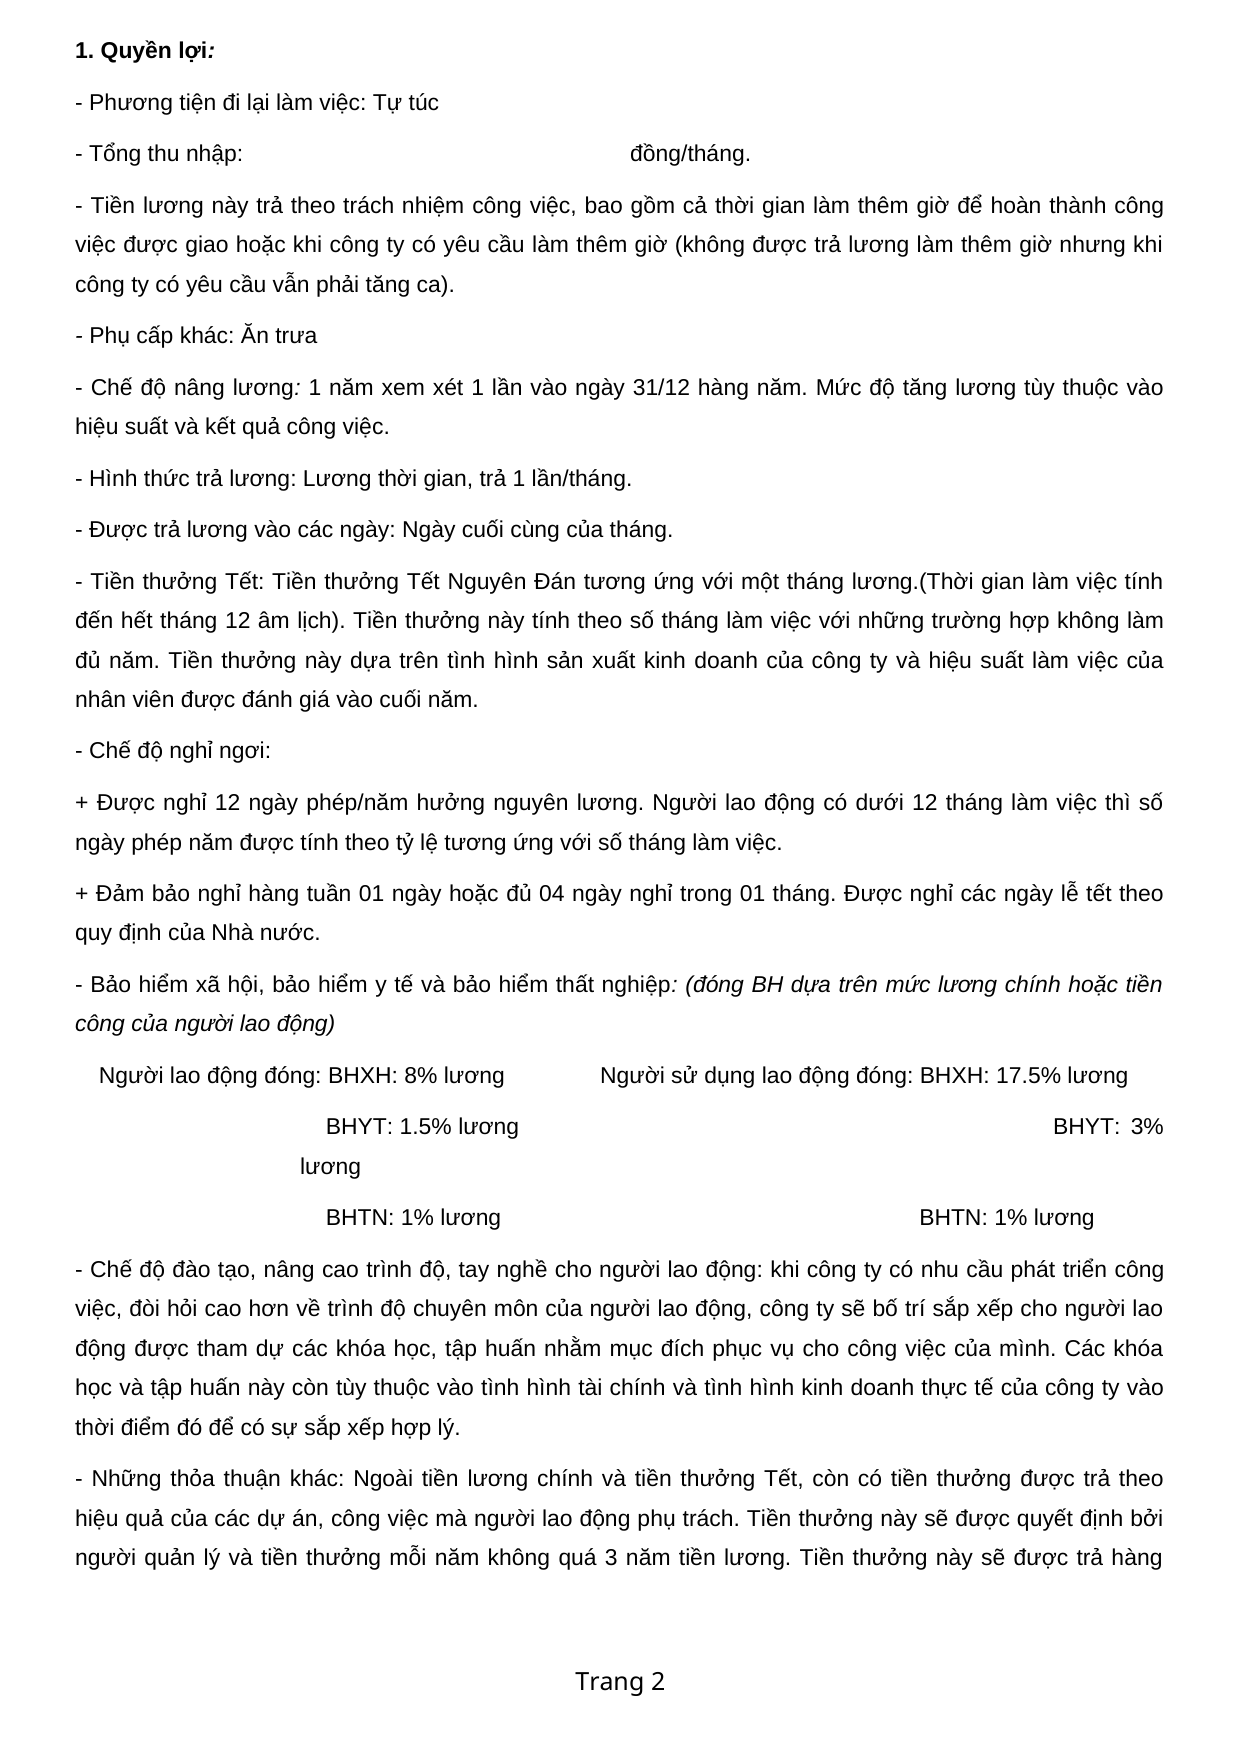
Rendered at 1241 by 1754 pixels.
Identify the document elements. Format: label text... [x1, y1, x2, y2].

text - Tiền thưởng Tết: Tiền thưởng Tết Nguyên Đán tương ứng với một tháng lương.(Thời gian làm việc tính đến hết tháng 12 âm lịch). Tiền thưởng này tính theo số tháng làm việc với những trường hợp không làm đủ năm. Tiền thưởng này dựa trên tình hình sản xuất kinh doanh của công ty và hiệu suất làm việc của nhân viên được đánh giá vào cuối năm. [75, 568, 1165, 712]
text - Chế độ nghỉ ngơi: [75, 737, 1165, 764]
text - Được trả lương vào các ngày: Ngày cuối cùng của tháng. [75, 516, 1165, 542]
text - Phụ cấp khác: Ăn trưa [75, 322, 1165, 349]
text - Tổng thu nhập: <formatLang(o.wage, digits=0) or '0'> đồng/tháng. [75, 140, 1165, 167]
text - Chế độ đào tạo, nâng cao trình độ, tay nghề cho người lao động: khi công ty có nhu cầu phát triển công việc, đòi hỏi cao hơn về trình độ chuyên môn của người lao động, công ty sẽ bố trí sắp xếp cho người lao động được tham dự các khóa học, tập huấn nhằm mục đích phục vụ cho công việc của mình. Các khóa học và tập huấn này còn tùy thuộc vào tình hình tài chính và tình hình kinh doanh thực tế của công ty vào thời điểm đó để có sự sắp xếp hợp lý. [75, 1256, 1165, 1440]
text 1. Quyền lợi: [75, 37, 1165, 64]
text Người lao động đóng: BHXH: 8% lương Người sử dụng lao động đóng: BHXH: 17.5% lương [75, 1062, 1165, 1088]
text - Bảo hiểm xã hội, bảo hiểm y tế và bảo hiểm thất nghiệp: (đóng BH dựa trên mức lương chính hoặc tiền công của người lao động) [75, 971, 1165, 1037]
text + Được nghỉ 12 ngày phép/năm hưởng nguyên lương. Người lao động có dưới 12 tháng làm việc thì số ngày phép năm được tính theo tỷ lệ tương ứng với số tháng làm việc. [75, 789, 1165, 855]
text BHTN: 1% lương BHTN: 1% lương [225, 1204, 1165, 1231]
text + Đảm bảo nghỉ hàng tuần 01 ngày hoặc đủ 04 ngày nghỉ trong 01 tháng. Được nghỉ các ngày lễ tết theo quy định của Nhà nước. [75, 880, 1165, 946]
text - Những thỏa thuận khác: Ngoài tiền lương chính và tiền thưởng Tết, còn có tiền thưởng được trả theo hiệu quả của các dự án, công việc mà người lao động phụ trách. Tiền thưởng này sẽ được quyết định bởi người quản lý và tiền thưởng mỗi năm không quá 3 năm tiền lương. Tiền thưởng này sẽ được trả hàng [75, 1465, 1165, 1570]
text BHYT: 1.5% lương BHYT: 3% lương [300, 1113, 1165, 1179]
text - Tiền lương này trả theo trách nhiệm công việc, bao gồm cả thời gian làm thêm giờ để hoàn thành công việc được giao hoặc khi công ty có yêu cầu làm thêm giờ (không được trả lương làm thêm giờ nhưng khi công ty có yêu cầu vẫn phải tăng ca). [75, 192, 1165, 297]
text - Chế độ nâng lương: 1 năm xem xét 1 lần vào ngày 31/12 hàng năm. Mức độ tăng lương tùy thuộc vào hiệu suất và kết quả công việc. [75, 374, 1165, 439]
text - Hình thức trả lương: Lương thời gian, trả 1 lần/tháng. [75, 465, 1165, 491]
text - Phương tiện đi lại làm việc: Tự túc [75, 89, 1165, 115]
